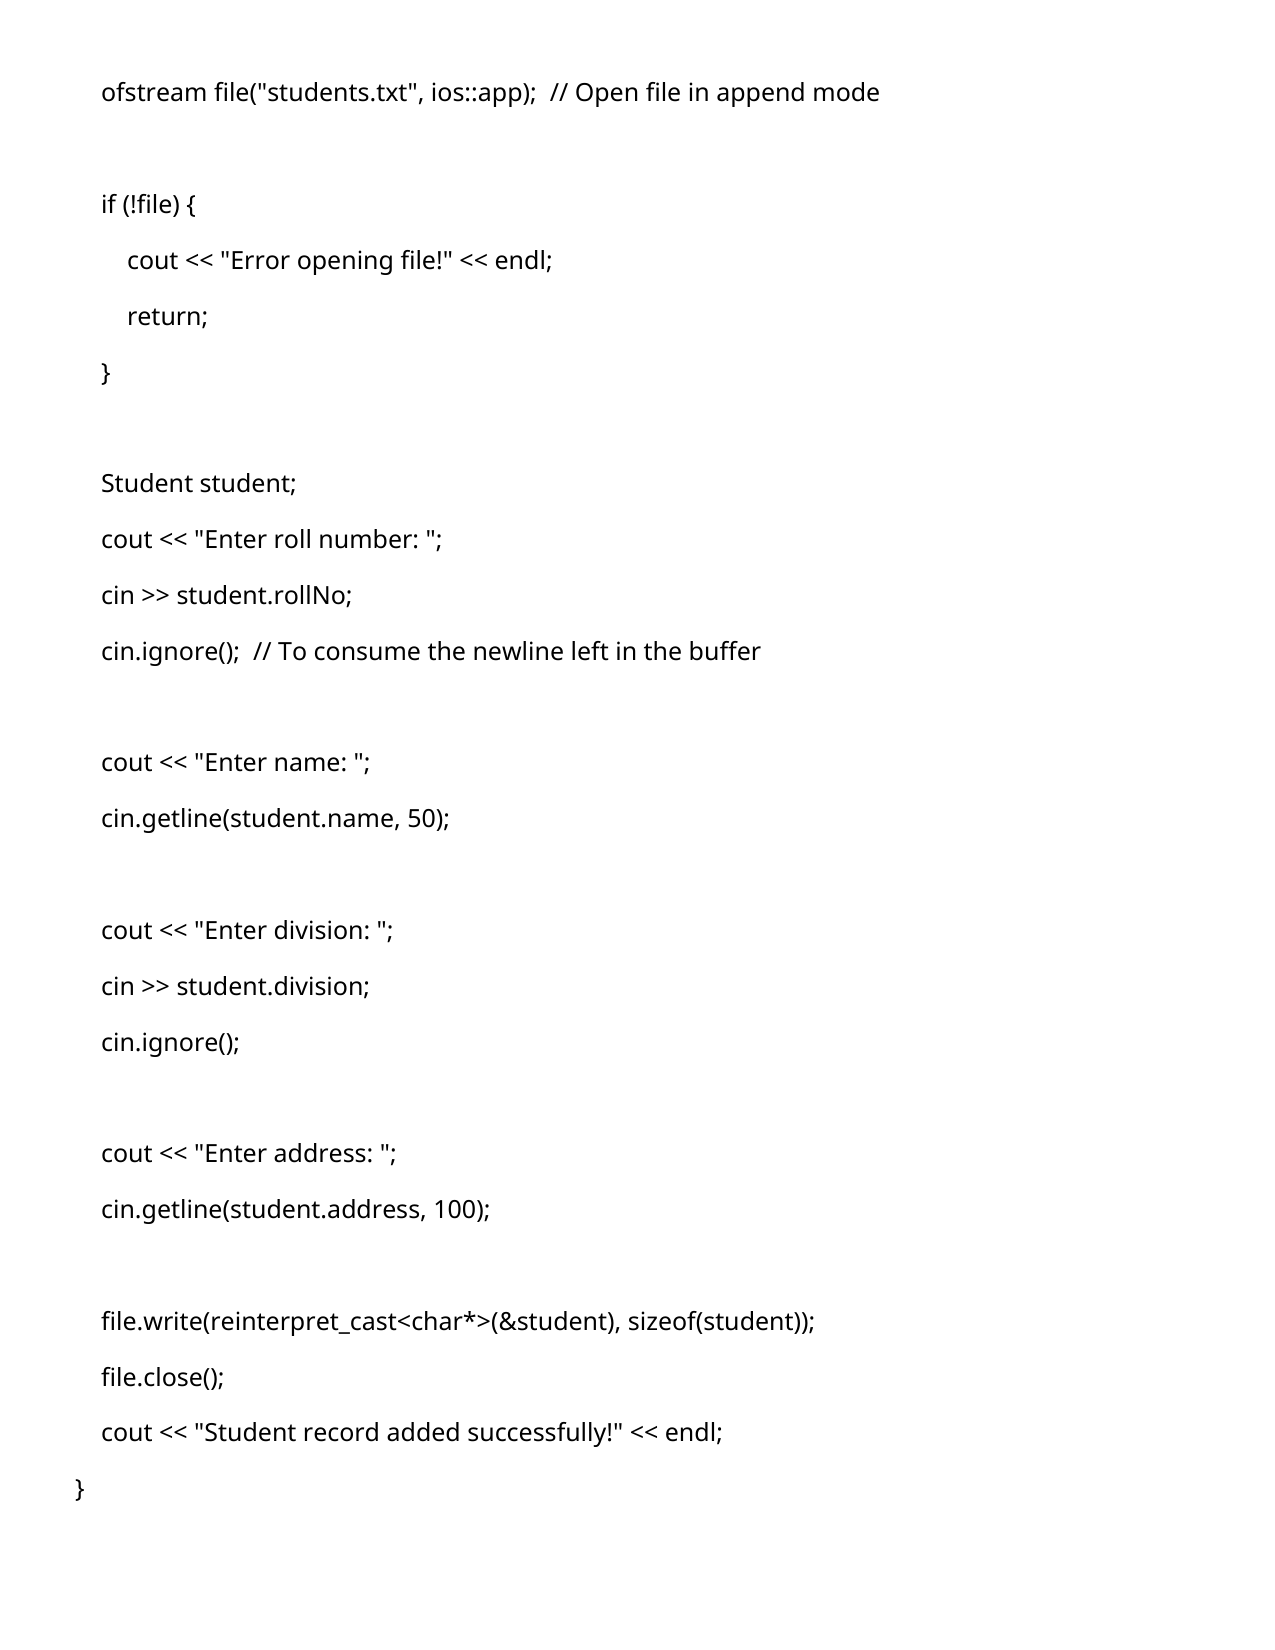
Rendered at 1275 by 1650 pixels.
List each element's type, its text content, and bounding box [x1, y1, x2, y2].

text ofstream file("students.txt", ios::app); // Open file in append mode [75, 75, 1200, 109]
text cin.getline(student.address, 100); [75, 1192, 1200, 1226]
text cin.getline(student.name, 50); [75, 801, 1200, 835]
text file.close(); [75, 1359, 1200, 1393]
text cin.ignore(); [75, 1024, 1200, 1058]
text } [75, 354, 1200, 388]
text cout << "Enter roll number: "; [75, 522, 1200, 556]
text cin >> student.rollNo; [75, 577, 1200, 612]
text cin.ignore(); // To consume the newline left in the buffer [75, 633, 1200, 667]
text Student student; [75, 466, 1200, 500]
text file.write(reinterpret_cast<char*>(&student), sizeof(student)); [75, 1303, 1200, 1337]
text if (!file) { [75, 187, 1200, 221]
text cout << "Student record added successfully!" << endl; [75, 1415, 1200, 1449]
text return; [75, 298, 1200, 332]
text cout << "Enter division: "; [75, 912, 1200, 947]
text cin >> student.division; [75, 968, 1200, 1002]
text cout << "Enter address: "; [75, 1136, 1200, 1170]
text cout << "Enter name: "; [75, 745, 1200, 779]
text cout << "Error opening file!" << endl; [75, 242, 1200, 277]
text } [75, 1471, 1200, 1505]
